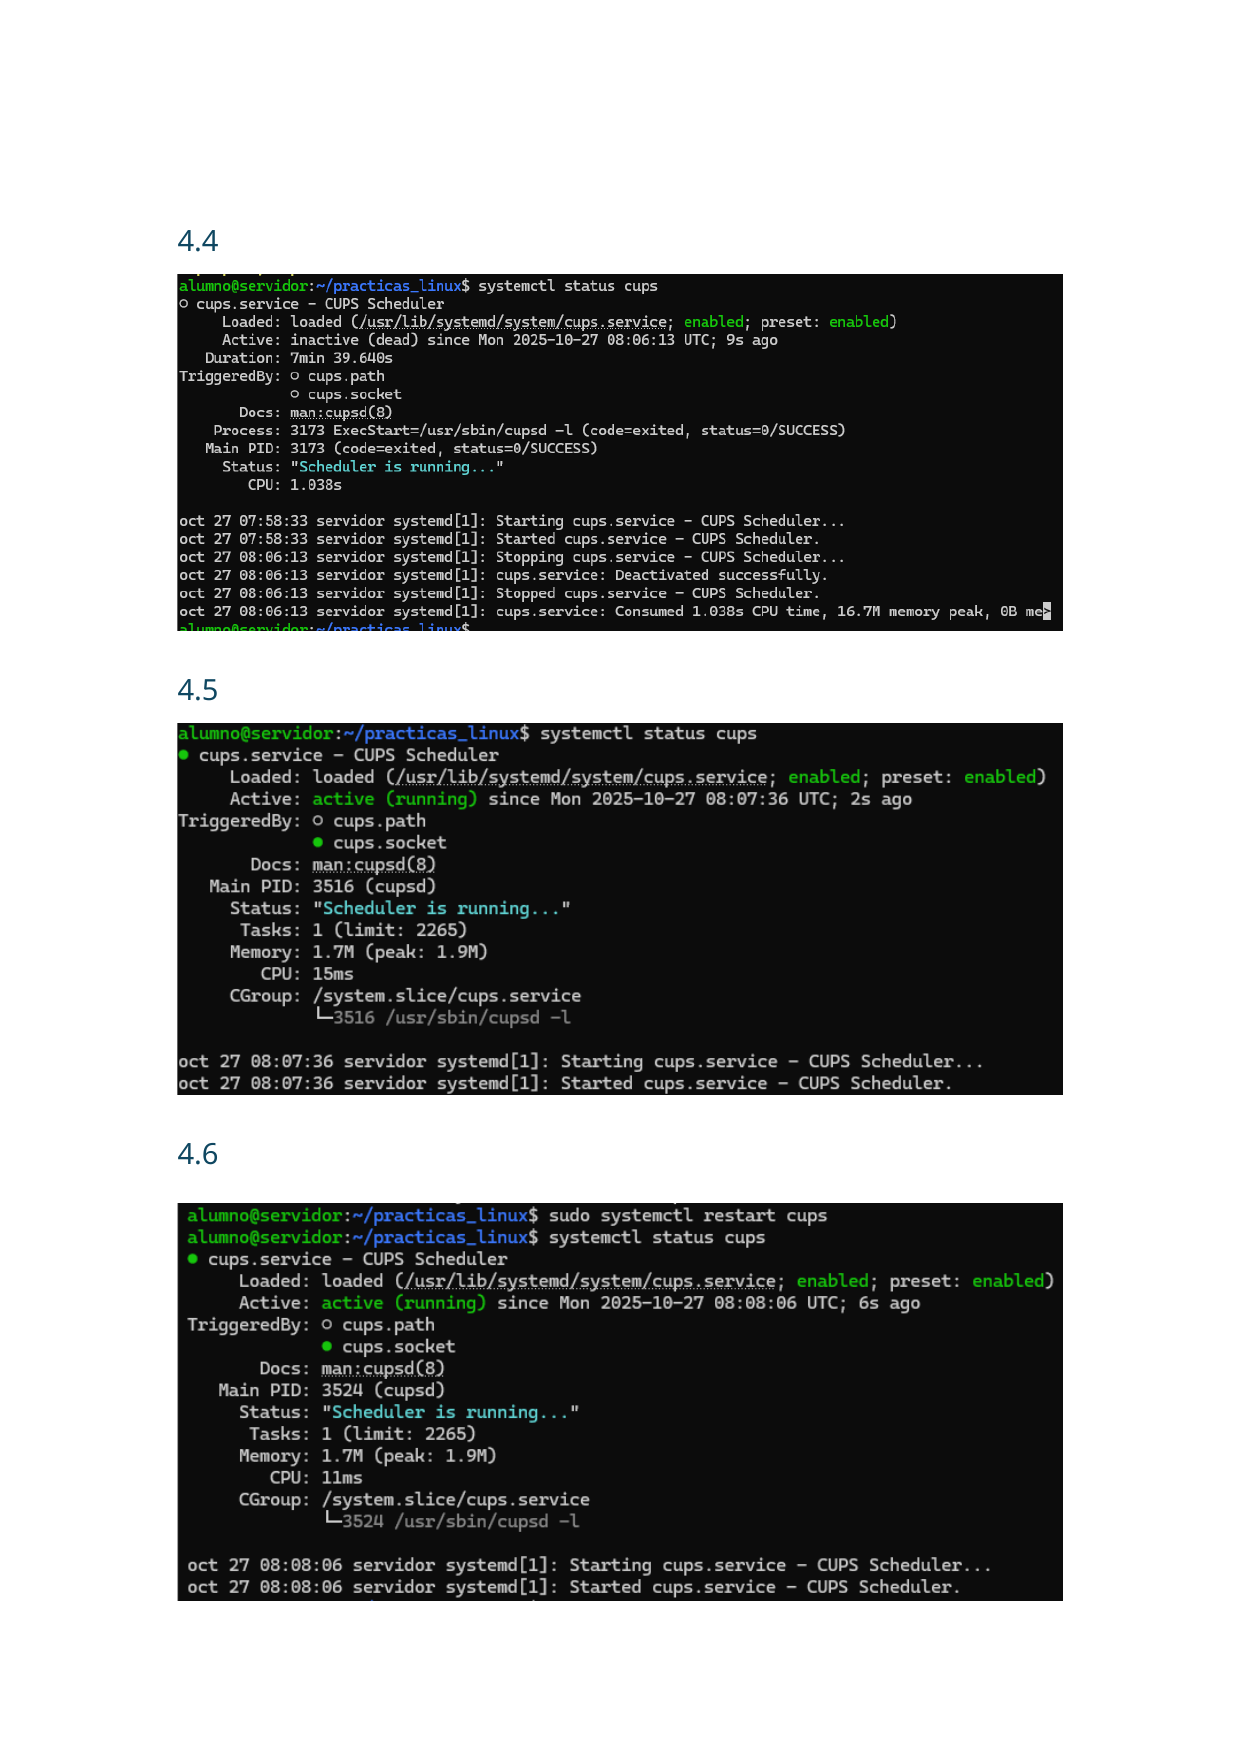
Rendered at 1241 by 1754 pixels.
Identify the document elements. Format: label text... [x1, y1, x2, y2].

subtitle 4.5 [177, 669, 1063, 709]
subtitle 4.4 [177, 220, 1063, 260]
subtitle 4.6 [177, 1133, 1063, 1173]
